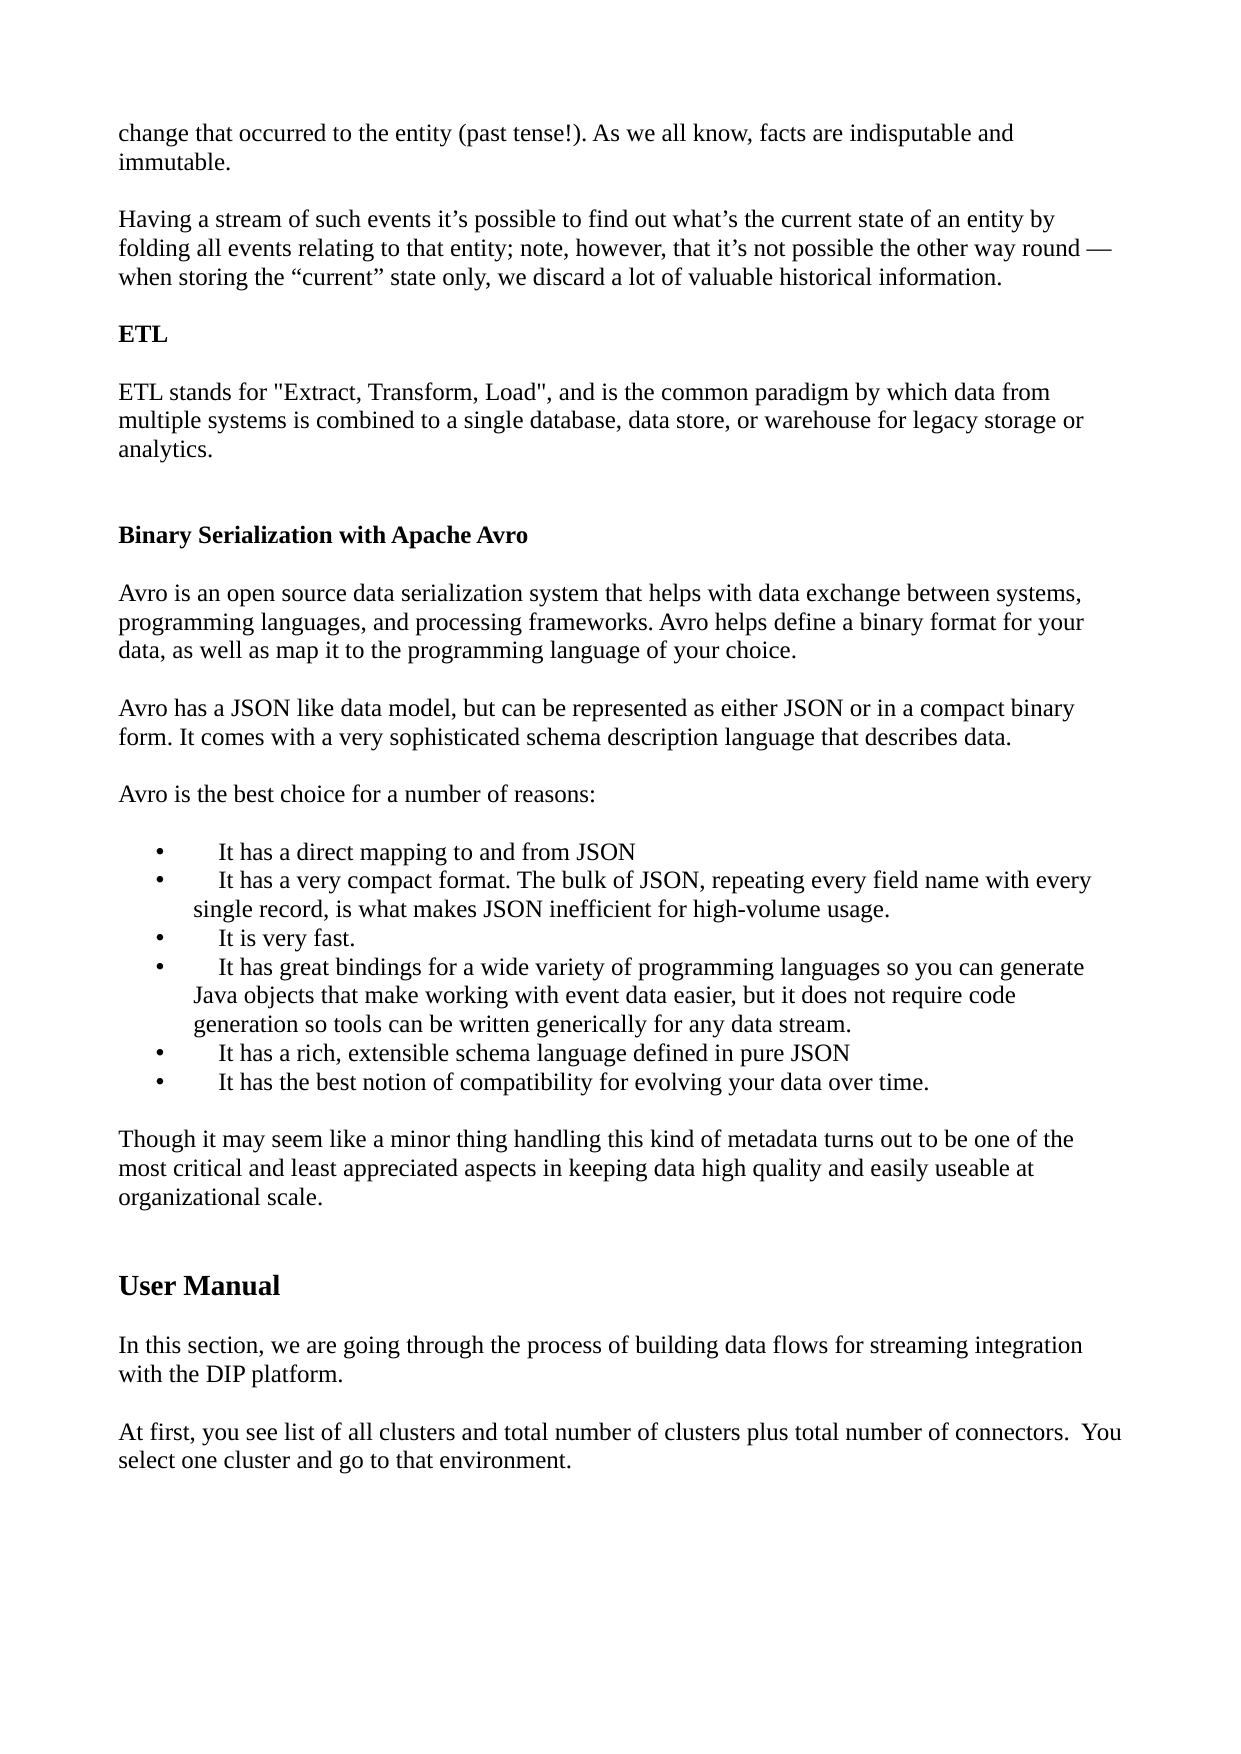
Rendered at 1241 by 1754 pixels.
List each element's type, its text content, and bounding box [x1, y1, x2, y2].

list It has the best notion of compatibility for evolving your data over time. [156, 1067, 1122, 1096]
list It has great bindings for a wide variety of programming languages so you can generate Java objects that make working with event data easier, but it does not require code generation so tools can be written generically for any data stream. [156, 952, 1122, 1038]
text Avro is the best choice for a number of reasons: [118, 779, 1122, 808]
list It is very fast. [156, 923, 1122, 952]
text Though it may seem like a minor thing handling this kind of metadata turns out to be one of the most critical and least appreciated aspects in keeping data high quality and easily useable at organizational scale. [118, 1124, 1122, 1211]
list It has a rich, extensible schema language defined in pure JSON [156, 1038, 1122, 1067]
text In this section, we are going through the process of building data flows for streaming integration with the DIP platform. [118, 1330, 1122, 1388]
list It has a direct mapping to and from JSON [156, 837, 1122, 866]
text Avro has a JSON like data model, but can be represented as either JSON or in a compact binary form. It comes with a very sophisticated schema description language that describes data. [118, 693, 1122, 751]
text ETL stands for "Extract, Transform, Load", and is the common paradigm by which data from multiple systems is combined to a single database, data store, or warehouse for legacy storage or analytics. [118, 377, 1122, 463]
text Having a stream of such events it’s possible to find out what’s the current state of an entity by folding all events relating to that entity; note, however, that it’s not possible the other way round — when storing the “current” state only, we discard a lot of valuable historical information. [118, 204, 1122, 291]
text ETL [118, 319, 1122, 348]
text Avro is an open source data serialization system that helps with data exchange between systems, programming languages, and processing frameworks. Avro helps define a binary format for your data, as well as map it to the programming language of your choice. [118, 578, 1122, 664]
text At first, you see list of all clusters and total number of clusters plus total number of connectors. You select one cluster and go to that environment. [118, 1417, 1122, 1474]
text Binary Serialization with Apache Avro [118, 521, 1122, 549]
list It has a very compact format. The bulk of JSON, repeating every field name with every single record, is what makes JSON inefficient for high-volume usage. [156, 866, 1122, 923]
text User Manual [118, 1268, 1122, 1302]
text change that occurred to the entity (past tense!). As we all know, facts are indisputable and immutable. [118, 118, 1122, 176]
